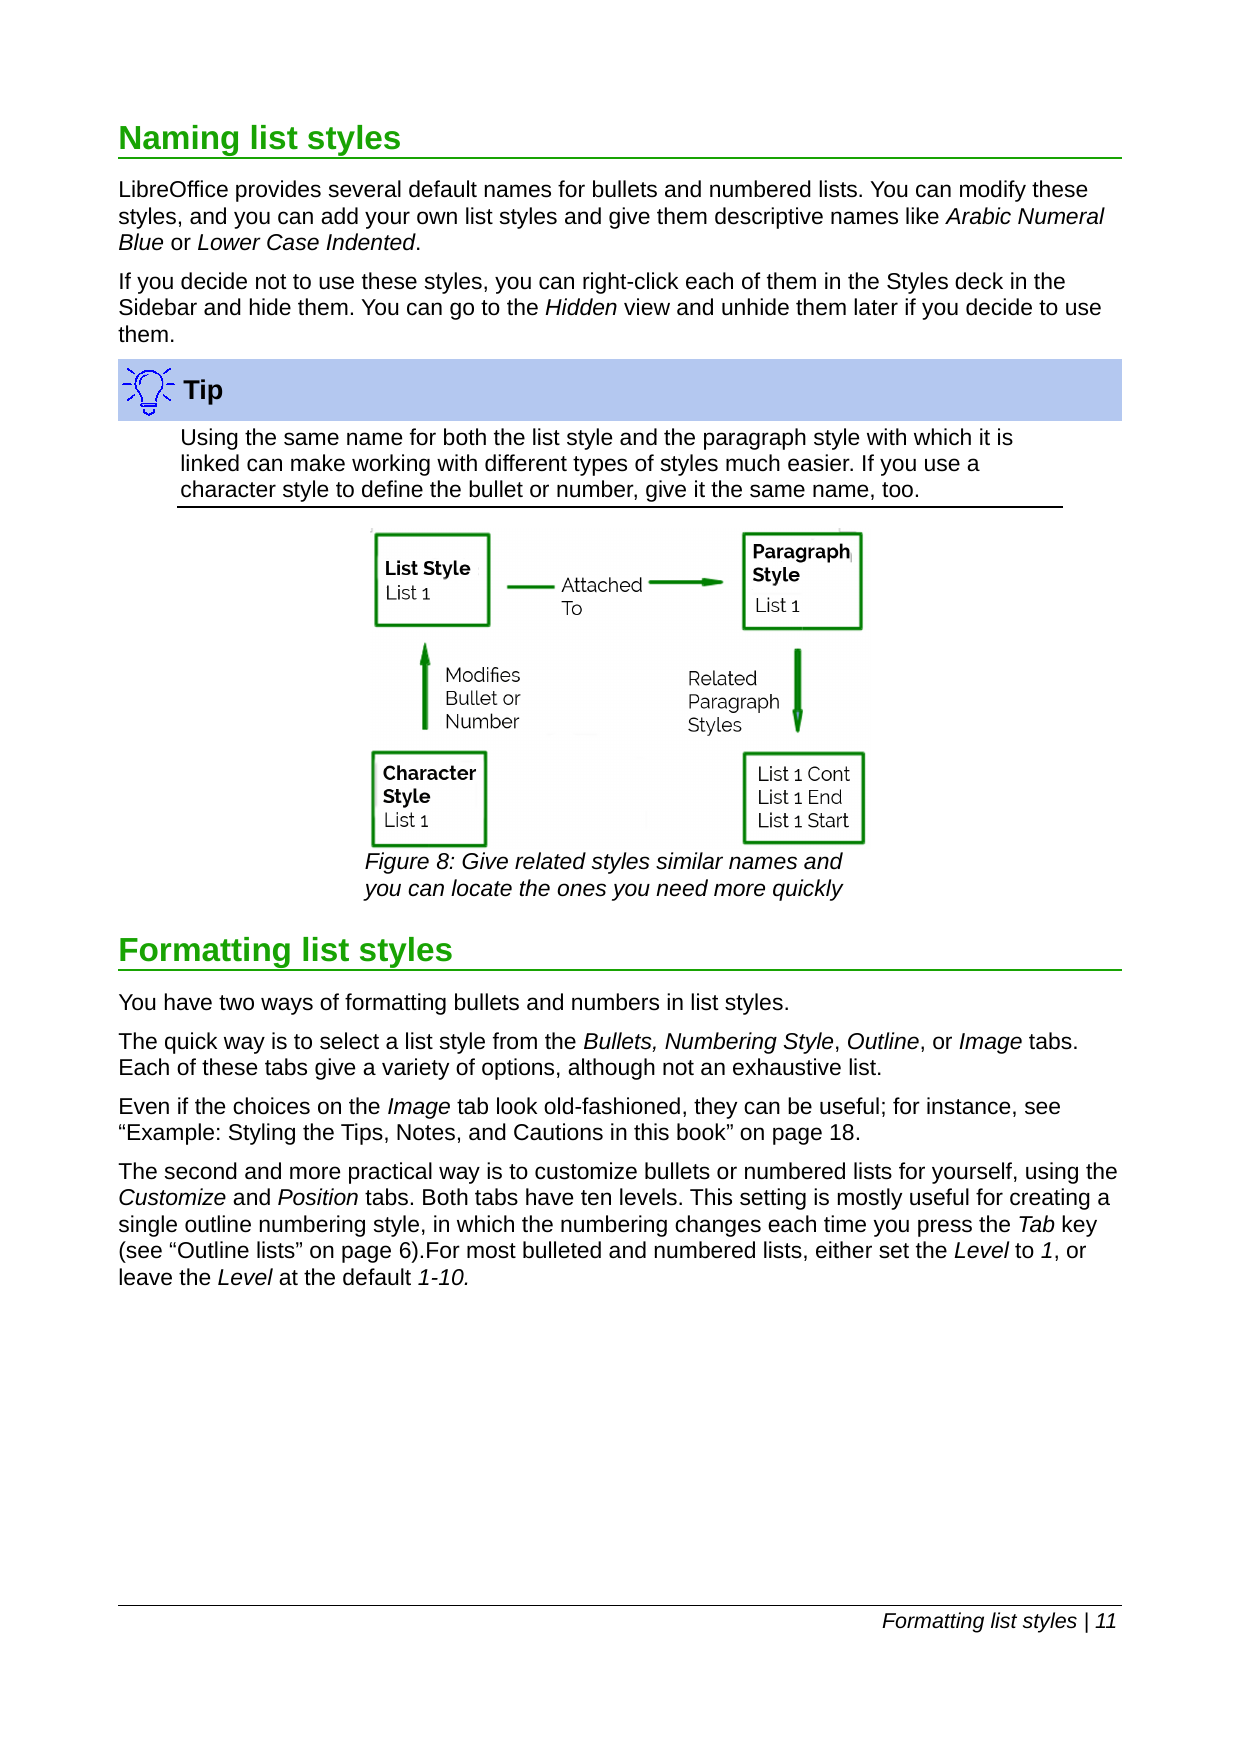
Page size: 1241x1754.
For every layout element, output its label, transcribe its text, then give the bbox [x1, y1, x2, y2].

text If you decide not to use these styles, you can right-click each of them in the Styles deck in the Sidebar and hide them. You can go to the Hidden view and unhide them later if you decide to use them. [118, 268, 1122, 347]
subtitle Formatting list styles [118, 931, 1122, 969]
picture [119, 360, 179, 420]
text Even if the choices on the Image tab look old-fashioned, they can be useful; for instance, see “Example: Styling the Tips, Notes, and Cautions in this book” on page 18. [118, 1093, 1122, 1146]
text Using the same name for both the list style and the paragraph style with which it is linked can make working with different types of styles much easier. If you use a character style to define the bullet or number, give it the same name, too. [177, 421, 1063, 506]
text You have two ways of formatting bullets and numbers in list styles. [118, 989, 1122, 1015]
subtitle Naming list styles [118, 118, 1122, 157]
text The quick way is to select a list style from the Bullets, Numbering Style, Outline, or Image tabs. Each of these tabs give a variety of options, although not an exhaustive list. [118, 1028, 1122, 1080]
text Figure 8: Give related styles similar names and you can locate the ones you need more quickly [364, 529, 876, 901]
text The second and more practical way is to customize bullets or numbered lists for yourself, using the Customize and Position tabs. Both tabs have ten levels. This setting is mostly useful for creating a single outline numbering style, in which the numbering changes each time you press the Tab key (see “Outline lists” on page 6).For most bulleted and numbered lists, either set the Level to 1, or leave the Level at the default 1-10. [118, 1158, 1122, 1290]
text LibreOffice provides several default names for bullets and numbered lists. You can modify these styles, and you can add your own list styles and give them descriptive names like Arabic Numeral Blue or Lower Case Indented. [118, 176, 1122, 255]
picture [370, 528, 871, 849]
subtitle Tip [118, 359, 1122, 421]
